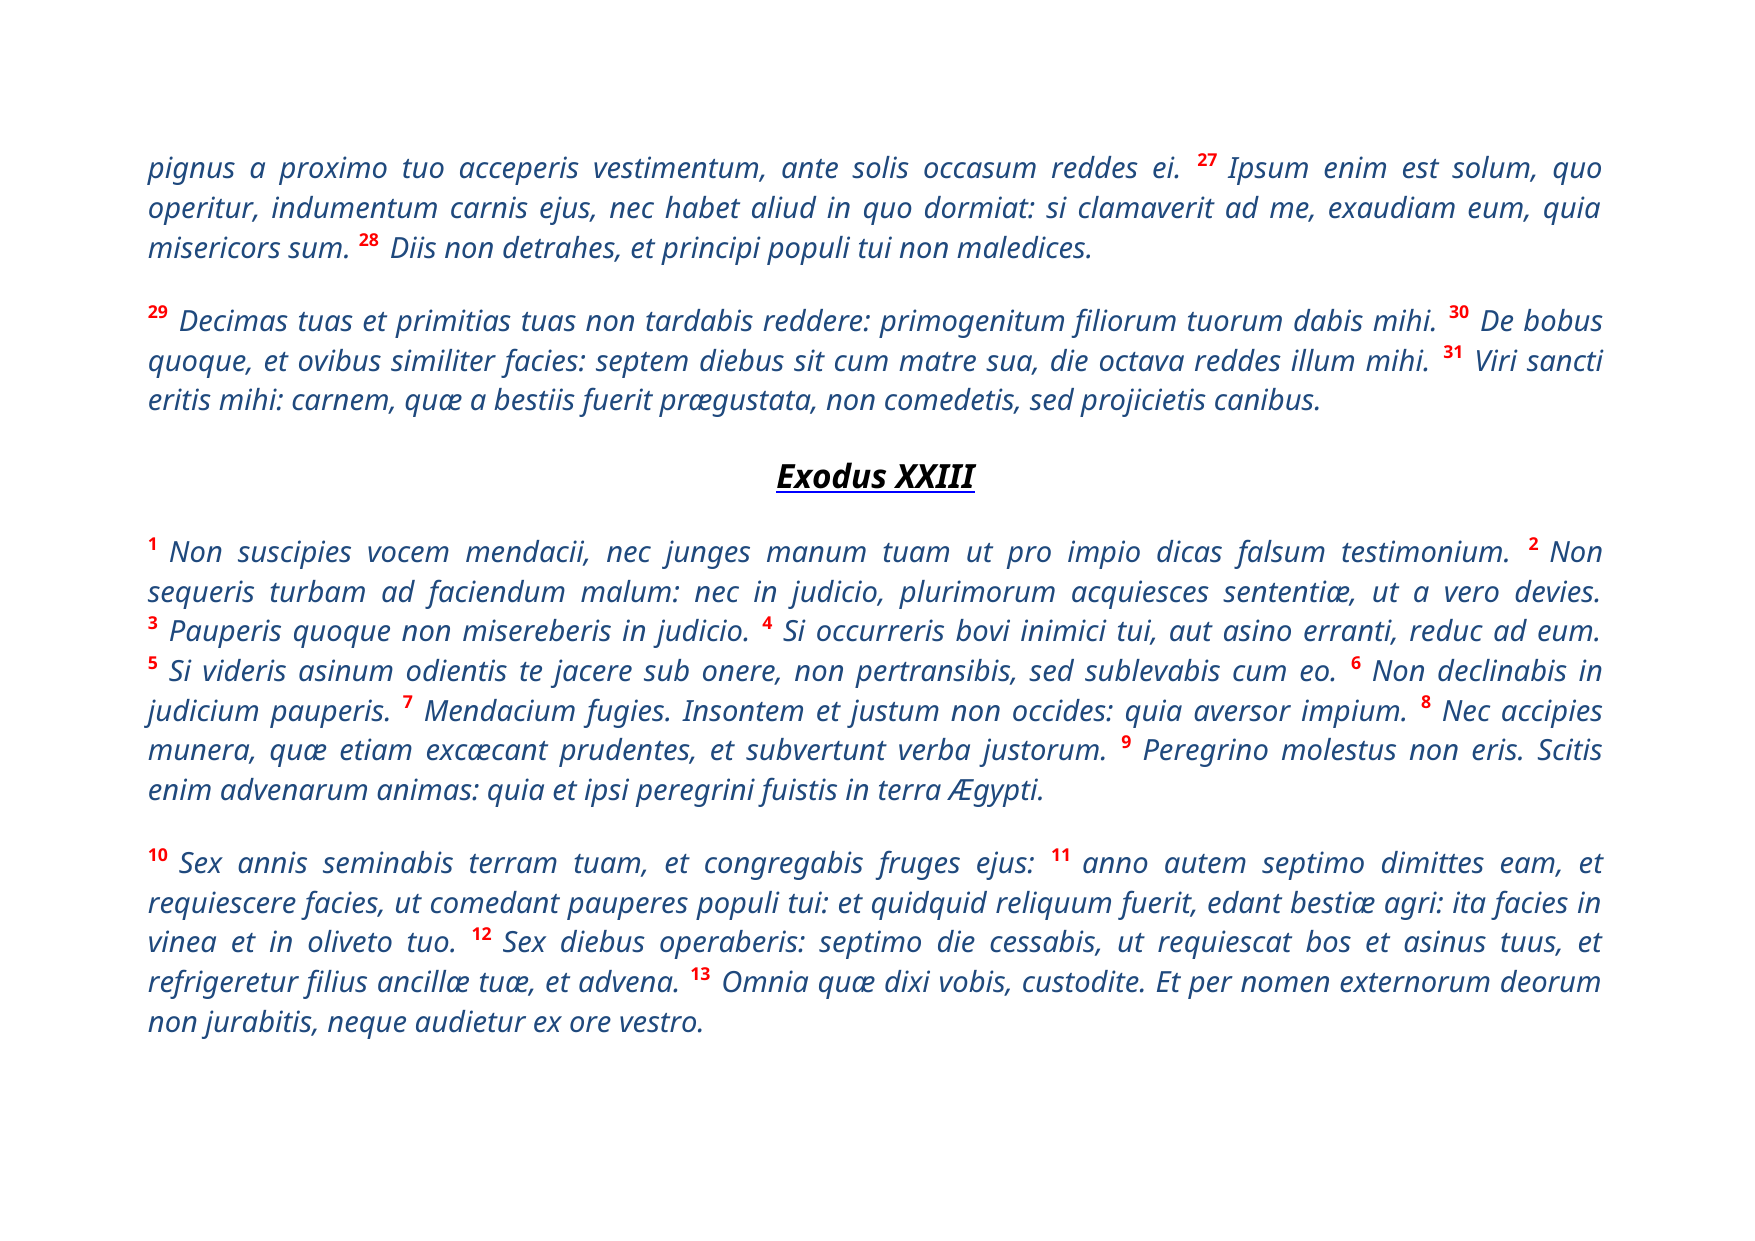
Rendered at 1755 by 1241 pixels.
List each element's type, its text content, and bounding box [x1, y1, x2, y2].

text Exodus XXIII [148, 452, 1606, 498]
text 10 Sex annis seminabis terram tuam, et congregabis fruges ejus: 11 anno autem septimo dimittes eam, et requiescere facies, ut comedant pauperes populi tui: et quidquid reliquum fuerit, edant bestiæ agri: ita facies in vinea et in oliveto tuo. 12 Sex diebus operaberis: septimo die cessabis, ut requiescat bos et asinus tuus, et refrigeretur filius ancillæ tuæ, et advena. 13 Omnia quæ dixi vobis, custodite. Et per nomen externorum deorum non jurabitis, neque audietur ex ore vestro. [148, 842, 1606, 1041]
text 29 Decimas tuas et primitias tuas non tardabis reddere: primogenitum filiorum tuorum dabis mihi. 30 De bobus quoque, et ovibus similiter facies: septem diebus sit cum matre sua, die octava reddes illum mihi. 31 Viri sancti eritis mihi: carnem, quæ a bestiis fuerit prægustata, non comedetis, sed projicietis canibus. [148, 300, 1606, 419]
text 1 Non suscipies vocem mendacii, nec junges manum tuam ut pro impio dicas falsum testimonium. 2 Non sequeris turbam ad faciendum malum: nec in judicio, plurimorum acquiesces sententiæ, ut a vero devies. 3 Pauperis quoque non misereberis in judicio. 4 Si occurreris bovi inimici tui, aut asino erranti, reduc ad eum. 5 Si videris asinum odientis te jacere sub onere, non pertransibis, sed sublevabis cum eo. 6 Non declinabis in judicium pauperis. 7 Mendacium fugies. Insontem et justum non occides: quia aversor impium. 8 Nec accipies munera, quæ etiam excæcant prudentes, et subvertunt verba justorum. 9 Peregrino molestus non eris. Scitis enim advenarum animas: quia et ipsi peregrini fuistis in terra Ægypti. [148, 531, 1606, 809]
text pignus a proximo tuo acceperis vestimentum, ante solis occasum reddes ei. 27 Ipsum enim est solum, quo operitur, indumentum carnis ejus, nec habet aliud in quo dormiat: si clamaverit ad me, exaudiam eum, quia misericors sum. 28 Diis non detrahes, et principi populi tui non maledices. [148, 148, 1606, 267]
